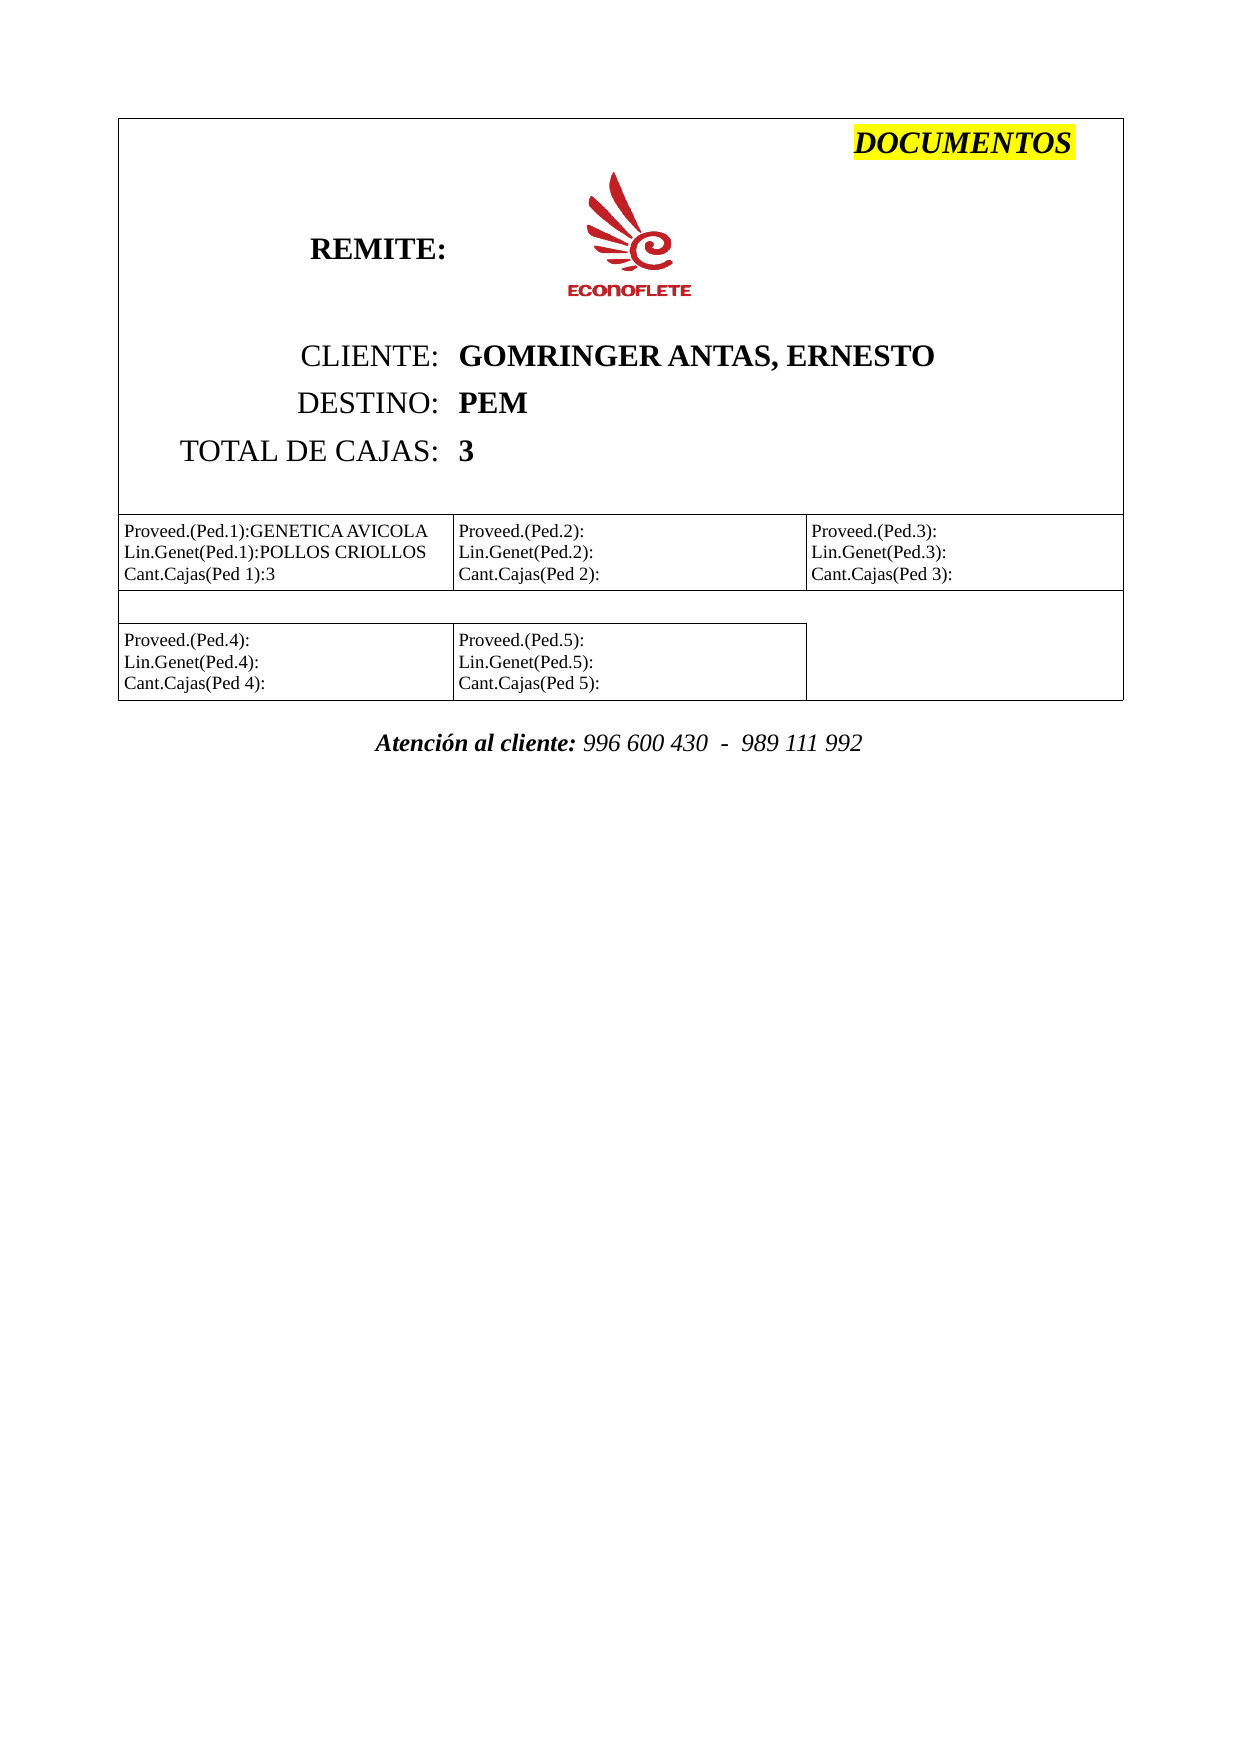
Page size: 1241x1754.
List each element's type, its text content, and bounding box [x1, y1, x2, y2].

table_cell Proveed.(Ped.2): Lin.Genet(Ped.2): Cant.Cajas(Ped 2): [454, 515, 806, 590]
table_cell [807, 623, 1123, 699]
table_cell [119, 591, 453, 623]
table_cell Proveed.(Ped.5): Lin.Genet(Ped.5): Cant.Cajas(Ped 5): [454, 624, 806, 699]
table_cell CLIENTE: [119, 332, 453, 379]
table_cell [806, 379, 1123, 426]
table_cell PEM [453, 379, 806, 426]
table_cell [806, 474, 1123, 514]
table_cell [806, 166, 1123, 332]
table_cell Proveed.(Ped.1):GENETICA AVICOLA Lin.Genet(Ped.1):POLLOS CRIOLLOS Cant.Cajas(Ped 1):3 [119, 515, 453, 590]
table_cell GOMRINGER ANTAS, ERNESTO [453, 332, 1123, 379]
table_cell [453, 591, 806, 623]
table_cell [806, 591, 1123, 623]
table_header DOCUMENTOS [806, 119, 1123, 166]
table_cell Proveed.(Ped.3): Lin.Genet(Ped.3): Cant.Cajas(Ped 3): [807, 515, 1123, 590]
table_cell [119, 474, 453, 514]
table_cell DESTINO: [119, 379, 453, 426]
picture [552, 171, 707, 297]
table_header [119, 119, 453, 166]
table_cell TOTAL DE CAJAS: [119, 426, 453, 474]
table_header [453, 119, 806, 166]
table_cell Proveed.(Ped.4): Lin.Genet(Ped.4): Cant.Cajas(Ped 4): [119, 624, 453, 699]
table_cell [453, 166, 806, 332]
text Atención al cliente: 996 600 430 - 989 111 992 [118, 728, 1122, 757]
table_cell [453, 474, 806, 514]
table_cell 3 [453, 426, 1123, 474]
table_cell REMITE: [119, 166, 453, 332]
